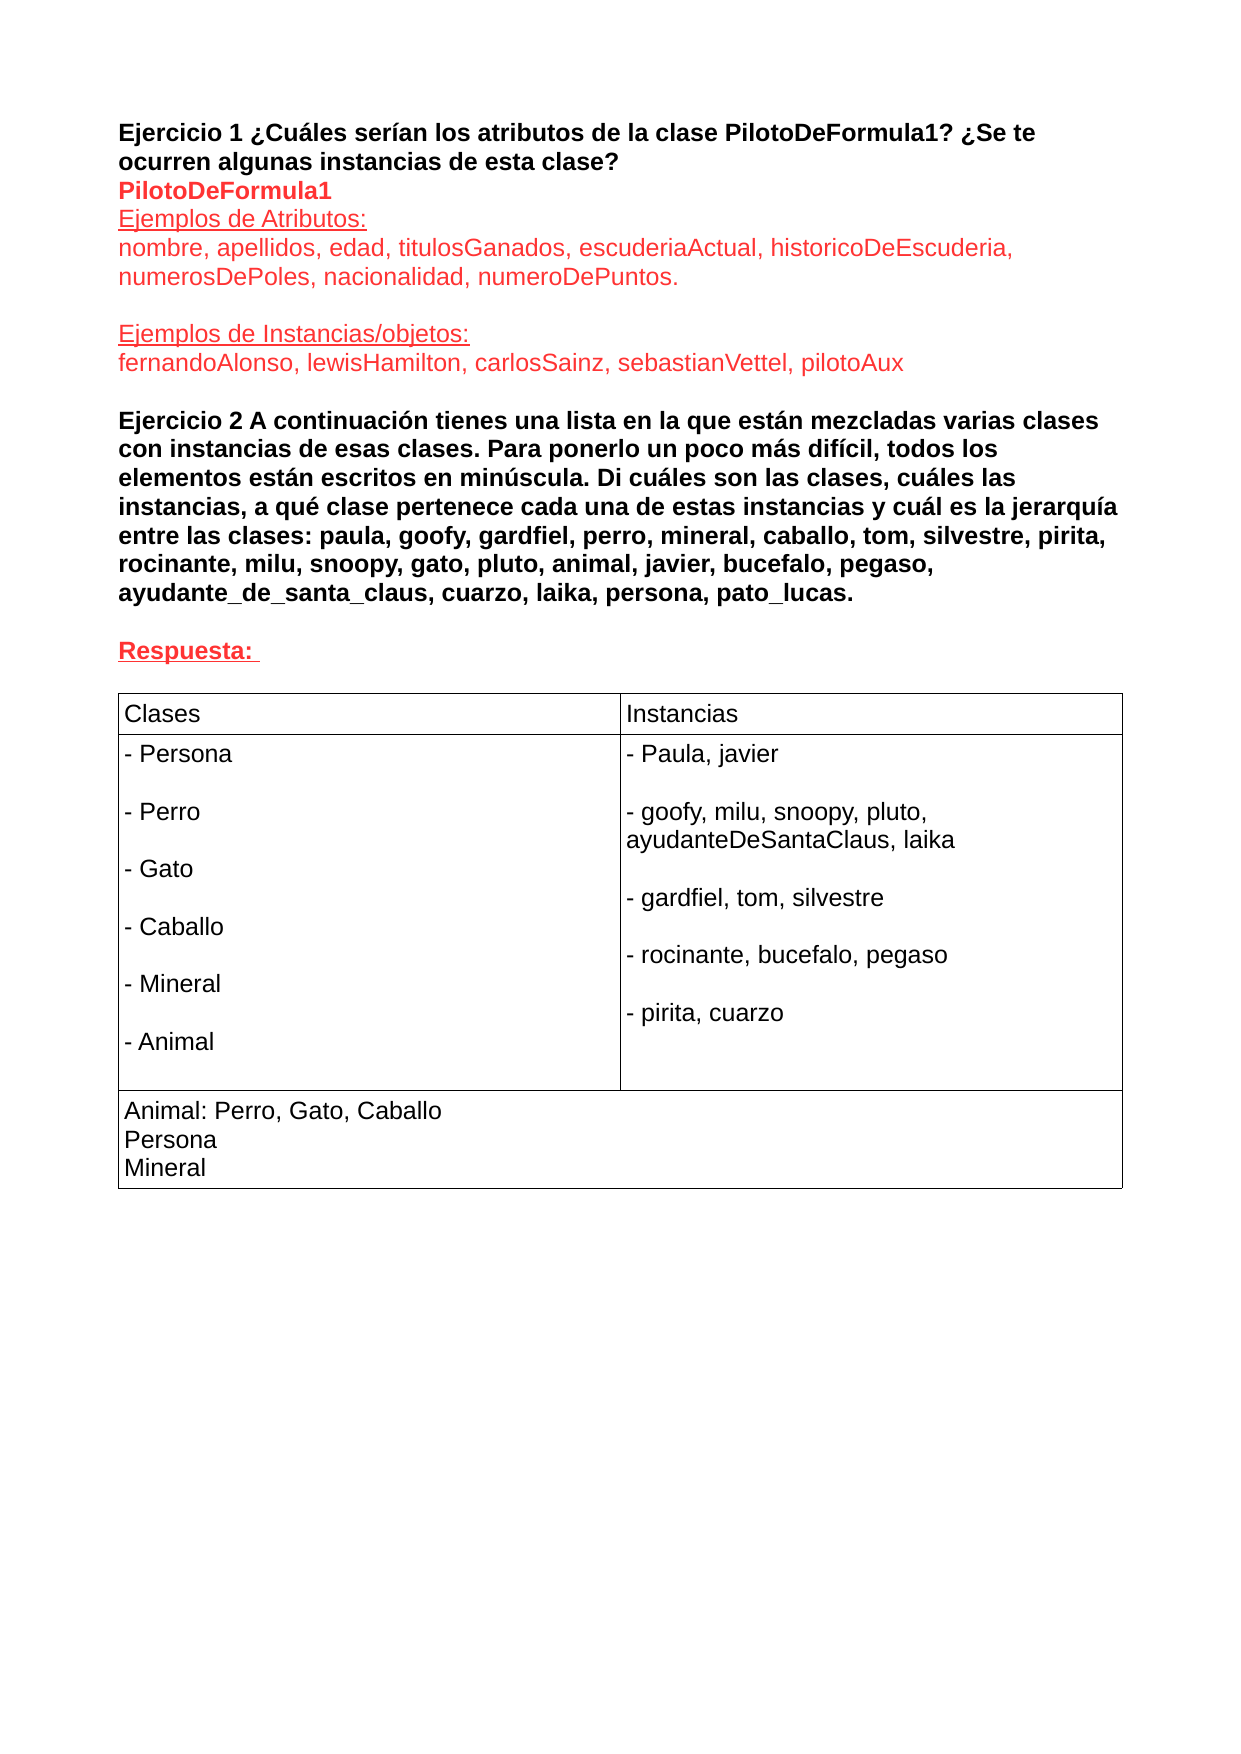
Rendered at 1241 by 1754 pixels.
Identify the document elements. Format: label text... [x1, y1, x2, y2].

text Ejemplos de Instancias/objetos: [118, 319, 1122, 348]
text Ejercicio 1 ¿Cuáles serían los atributos de la clase PilotoDeFormula1? ¿Se te ocurren algunas instancias de esta clase? [118, 118, 1122, 176]
text Ejercicio 2 A continuación tienes una lista en la que están mezcladas varias clases con instancias de esas clases. Para ponerlo un poco más difícil, todos los elementos están escritos en minúscula. Di cuáles son las clases, cuáles las instancias, a qué clase pertenece cada una de estas instancias y cuál es la jerarquía entre las clases: paula, goofy, gardfiel, perro, mineral, caballo, tom, silvestre, pirita, rocinante, milu, snoopy, gato, pluto, animal, javier, bucefalo, pegaso, ayudante_de_santa_claus, cuarzo, laika, persona, pato_lucas. [118, 406, 1122, 607]
table_header Clases [119, 694, 620, 733]
table_cell - Paula, javier - goofy, milu, snoopy, pluto, ayudanteDeSantaClaus, laika - gardfiel, tom, silvestre - rocinante, bucefalo, pegaso - pirita, cuarzo [621, 735, 1122, 1090]
text fernandoAlonso, lewisHamilton, carlosSainz, sebastianVettel, pilotoAux [118, 348, 1122, 377]
text PilotoDeFormula1 [118, 176, 1122, 204]
text Respuesta: [118, 636, 1122, 664]
text nombre, apellidos, edad, titulosGanados, escuderiaActual, historicoDeEscuderia, numerosDePoles, nacionalidad, numeroDePuntos. [118, 233, 1122, 291]
table_header Animal: Perro, Gato, Caballo Persona Mineral [119, 1091, 1122, 1188]
table_header Instancias [621, 694, 1122, 733]
text Ejemplos de Atributos: [118, 204, 1122, 233]
table_cell - Persona - Perro - Gato - Caballo - Mineral - Animal [119, 735, 620, 1090]
